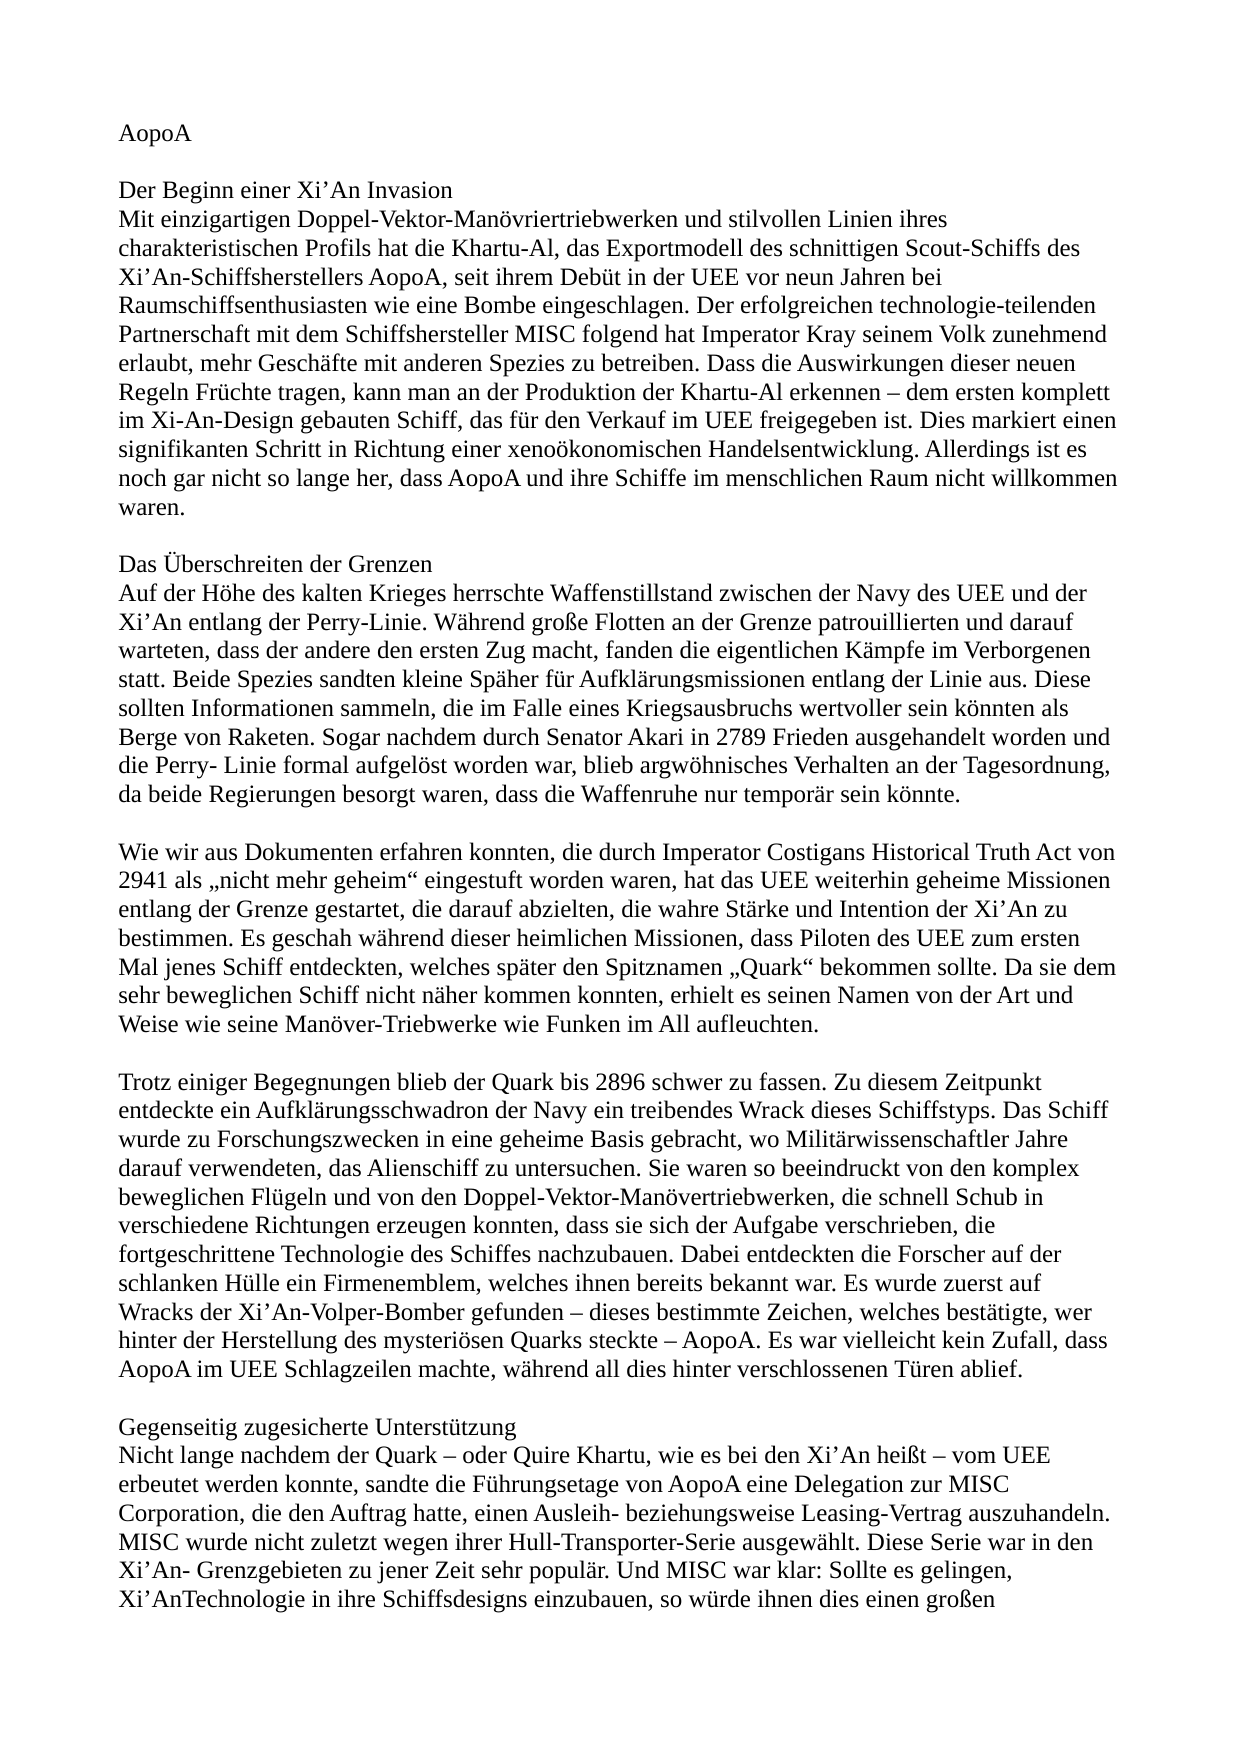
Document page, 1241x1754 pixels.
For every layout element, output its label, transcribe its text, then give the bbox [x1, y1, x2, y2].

text Auf der Höhe des kalten Krieges herrschte Waffenstillstand zwischen der Navy des UEE und der Xi’An entlang der Perry-Linie. Während große Flotten an der Grenze patrouillierten und darauf warteten, dass der andere den ersten Zug macht, fanden die eigentlichen Kämpfe im Verborgenen statt. Beide Spezies sandten kleine Späher für Aufklärungsmissionen entlang der Linie aus. Diese sollten Informationen sammeln, die im Falle eines Kriegsausbruchs wertvoller sein könnten als Berge von Raketen. Sogar nachdem durch Senator Akari in 2789 Frieden ausgehandelt worden und die Perry- Linie formal aufgelöst worden war, blieb argwöhnisches Verhalten an der Tagesordnung, da beide Regierungen besorgt waren, dass die Waffenruhe nur temporär sein könnte. [118, 578, 1122, 808]
text Nicht lange nachdem der Quark – oder Quire Khartu, wie es bei den Xi’An heißt – vom UEE erbeutet werden konnte, sandte die Führungsetage von AopoA eine Delegation zur MISC Corporation, die den Auftrag hatte, einen Ausleih- beziehungsweise Leasing-Vertrag auszuhandeln. MISC wurde nicht zuletzt wegen ihrer Hull-Transporter-Serie ausgewählt. Diese Serie war in den Xi’An- Grenzgebieten zu jener Zeit sehr populär. Und MISC war klar: Sollte es gelingen, Xi’AnTechnologie in ihre Schiffsdesigns einzubauen, so würde ihnen dies einen großen [118, 1441, 1122, 1613]
text Das Überschreiten der Grenzen [118, 549, 1122, 578]
text Wie wir aus Dokumenten erfahren konnten, die durch Imperator Costigans Historical Truth Act von 2941 als „nicht mehr geheim“ eingestuft worden waren, hat das UEE weiterhin geheime Missionen entlang der Grenze gestartet, die darauf abzielten, die wahre Stärke und Intention der Xi’An zu bestimmen. Es geschah während dieser heimlichen Missionen, dass Piloten des UEE zum ersten Mal jenes Schiff entdeckten, welches später den Spitznamen „Quark“ bekommen sollte. Da sie dem sehr beweglichen Schiff nicht näher kommen konnten, erhielt es seinen Namen von der Art und Weise wie seine Manöver-Triebwerke wie Funken im All aufleuchten. [118, 837, 1122, 1038]
text Gegenseitig zugesicherte Unterstützung [118, 1412, 1122, 1441]
text Mit einzigartigen Doppel-Vektor-Manövriertriebwerken und stilvollen Linien ihres charakteristischen Profils hat die Khartu-Al, das Exportmodell des schnittigen Scout-Schiffs des Xi’An-Schiffsherstellers AopoA, seit ihrem Debüt in der UEE vor neun Jahren bei Raumschiffsenthusiasten wie eine Bombe eingeschlagen. Der erfolgreichen technologie-teilenden Partnerschaft mit dem Schiffshersteller MISC folgend hat Imperator Kray seinem Volk zunehmend erlaubt, mehr Geschäfte mit anderen Spezies zu betreiben. Dass die Auswirkungen dieser neuen Regeln Früchte tragen, kann man an der Produktion der Khartu-Al erkennen – dem ersten komplett im Xi-An-Design gebauten Schiff, das für den Verkauf im UEE freigegeben ist. Dies markiert einen signifikanten Schritt in Richtung einer xenoökonomischen Handelsentwicklung. Allerdings ist es noch gar nicht so lange her, dass AopoA und ihre Schiffe im menschlichen Raum nicht willkommen waren. [118, 204, 1122, 521]
text Der Beginn einer Xi’An Invasion [118, 176, 1122, 204]
text AopoA [118, 118, 1122, 147]
text Trotz einiger Begegnungen blieb der Quark bis 2896 schwer zu fassen. Zu diesem Zeitpunkt entdeckte ein Aufklärungsschwadron der Navy ein treibendes Wrack dieses Schiffstyps. Das Schiff wurde zu Forschungszwecken in eine geheime Basis gebracht, wo Militärwissenschaftler Jahre darauf verwendeten, das Alienschiff zu untersuchen. Sie waren so beeindruckt von den komplex beweglichen Flügeln und von den Doppel-Vektor-Manövertriebwerken, die schnell Schub in verschiedene Richtungen erzeugen konnten, dass sie sich der Aufgabe verschrieben, die fortgeschrittene Technologie des Schiffes nachzubauen. Dabei entdeckten die Forscher auf der schlanken Hülle ein Firmenemblem, welches ihnen bereits bekannt war. Es wurde zuerst auf Wracks der Xi’An-Volper-Bomber gefunden – dieses bestimmte Zeichen, welches bestätigte, wer hinter der Herstellung des mysteriösen Quarks steckte – AopoA. Es war vielleicht kein Zufall, dass AopoA im UEE Schlagzeilen machte, während all dies hinter verschlossenen Türen ablief. [118, 1067, 1122, 1383]
